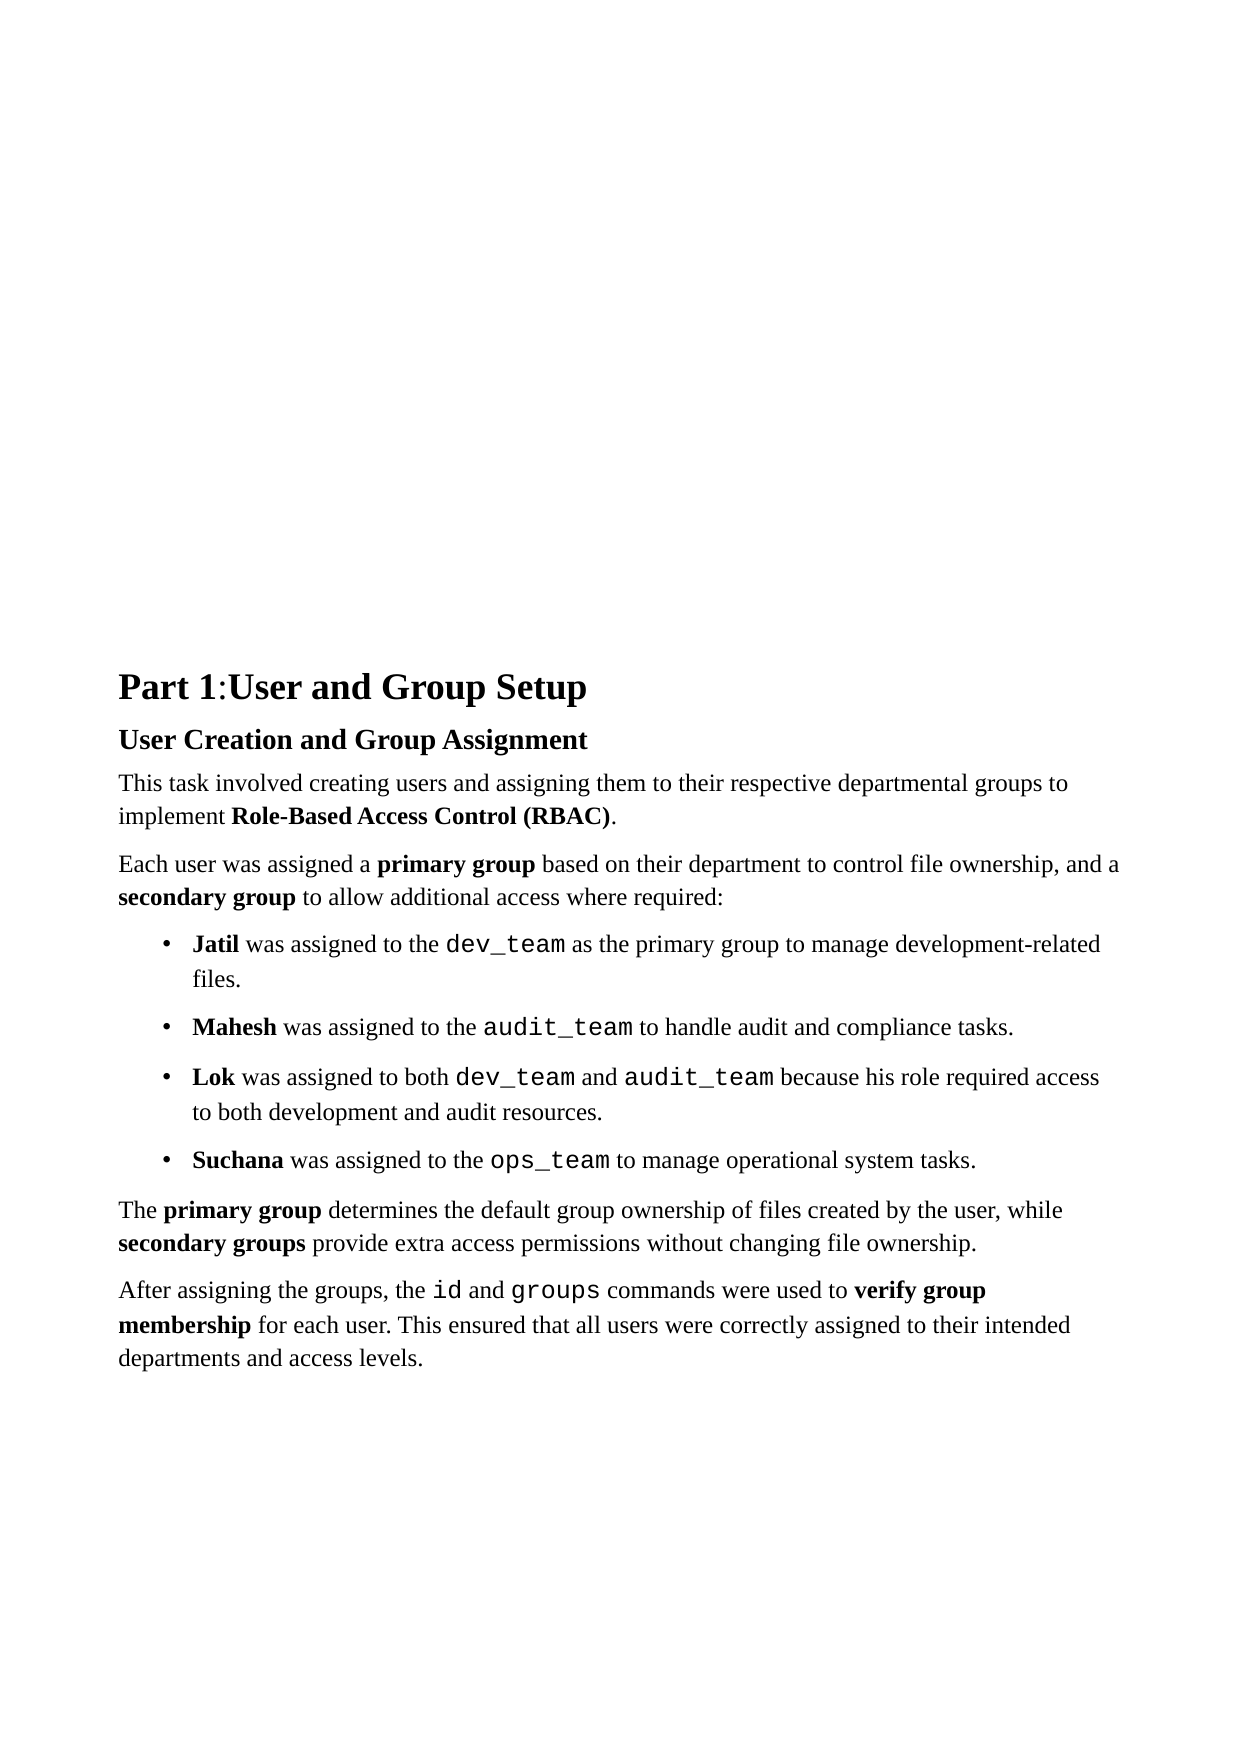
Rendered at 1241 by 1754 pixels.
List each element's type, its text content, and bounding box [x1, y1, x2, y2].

list Jatil was assigned to the dev_team as the primary group to manage development-related files. [162, 929, 1122, 993]
list Suchana was assigned to the ops_team to manage operational system tasks. [162, 1145, 1122, 1176]
text The primary group determines the default group ownership of files created by the user, while secondary groups provide extra access permissions without changing file ownership. [118, 1195, 1122, 1257]
subtitle User Creation and Group Assignment [118, 722, 1122, 756]
text This task involved creating users and assigning them to their respective departmental groups to implement Role-Based Access Control (RBAC). [118, 768, 1122, 830]
text Each user was assigned a primary group based on their department to control file ownership, and a secondary group to allow additional access where required: [118, 849, 1122, 911]
text After assigning the groups, the id and groups commands were used to verify group membership for each user. This ensured that all users were correctly assigned to their intended departments and access levels. [118, 1275, 1122, 1372]
list Lok was assigned to both dev_team and audit_team because his role required access to both development and audit resources. [162, 1062, 1122, 1126]
text Part 1:User and Group Setup [118, 664, 1122, 707]
list Mahesh was assigned to the audit_team to handle audit and compliance tasks. [162, 1012, 1122, 1043]
